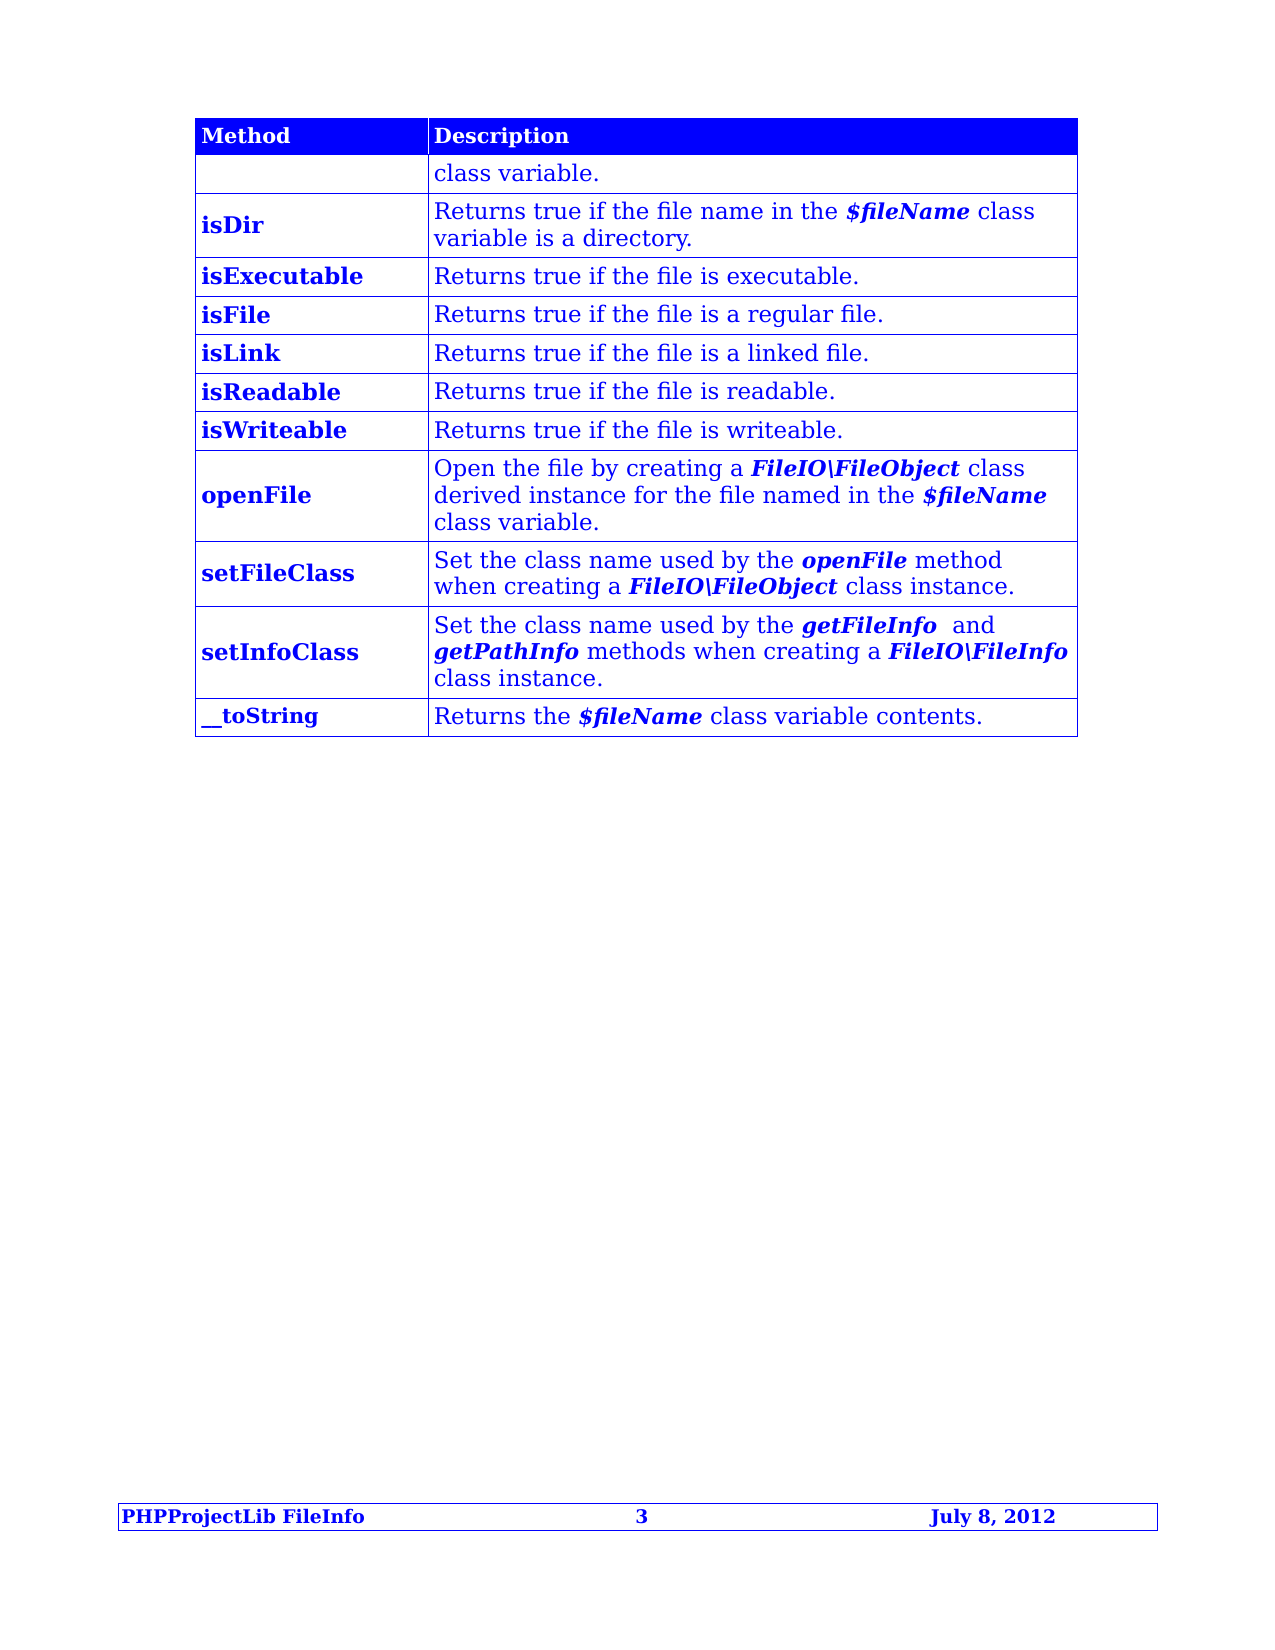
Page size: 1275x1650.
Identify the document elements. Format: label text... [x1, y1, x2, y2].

table_cell Returns true if the file is a regular file. [429, 297, 1077, 334]
table_cell openFile [196, 451, 428, 541]
table_cell setFileClass [196, 542, 428, 606]
table_cell isReadable [196, 374, 428, 411]
table_cell [196, 155, 428, 192]
table_cell Returns true if the file is writeable. [429, 412, 1077, 449]
table_cell isFile [196, 297, 428, 334]
table_cell setInfoClass [196, 607, 428, 697]
table_cell Set the class name used by the getFileInfo and getPathInfo methods when creating a FileIO\FileInfo class instance. [429, 607, 1077, 697]
table_cell Set the class name used by the openFile method when creating a FileIO\FileObject class instance. [429, 542, 1077, 606]
table_cell Open the file by creating a FileIO\FileObject class derived instance for the file named in the $fileName class variable. [429, 451, 1077, 541]
table_cell isDir [196, 194, 428, 257]
table_cell Returns true if the file is readable. [429, 374, 1077, 411]
table_cell isWriteable [196, 412, 428, 449]
table_cell isExecutable [196, 258, 428, 296]
table_header Method [196, 119, 428, 154]
table_cell Returns true if the file is a linked file. [429, 335, 1077, 373]
table_cell Returns true if the file is executable. [429, 258, 1077, 296]
table_cell Returns true if the file name in the $fileName class variable is a directory. [429, 194, 1077, 257]
table_cell isLink [196, 335, 428, 373]
table_cell Returns the $fileName class variable contents. [429, 699, 1077, 736]
table_header Description [429, 119, 1077, 154]
table_cell __toString [196, 699, 428, 736]
table_cell class variable. [429, 155, 1077, 192]
